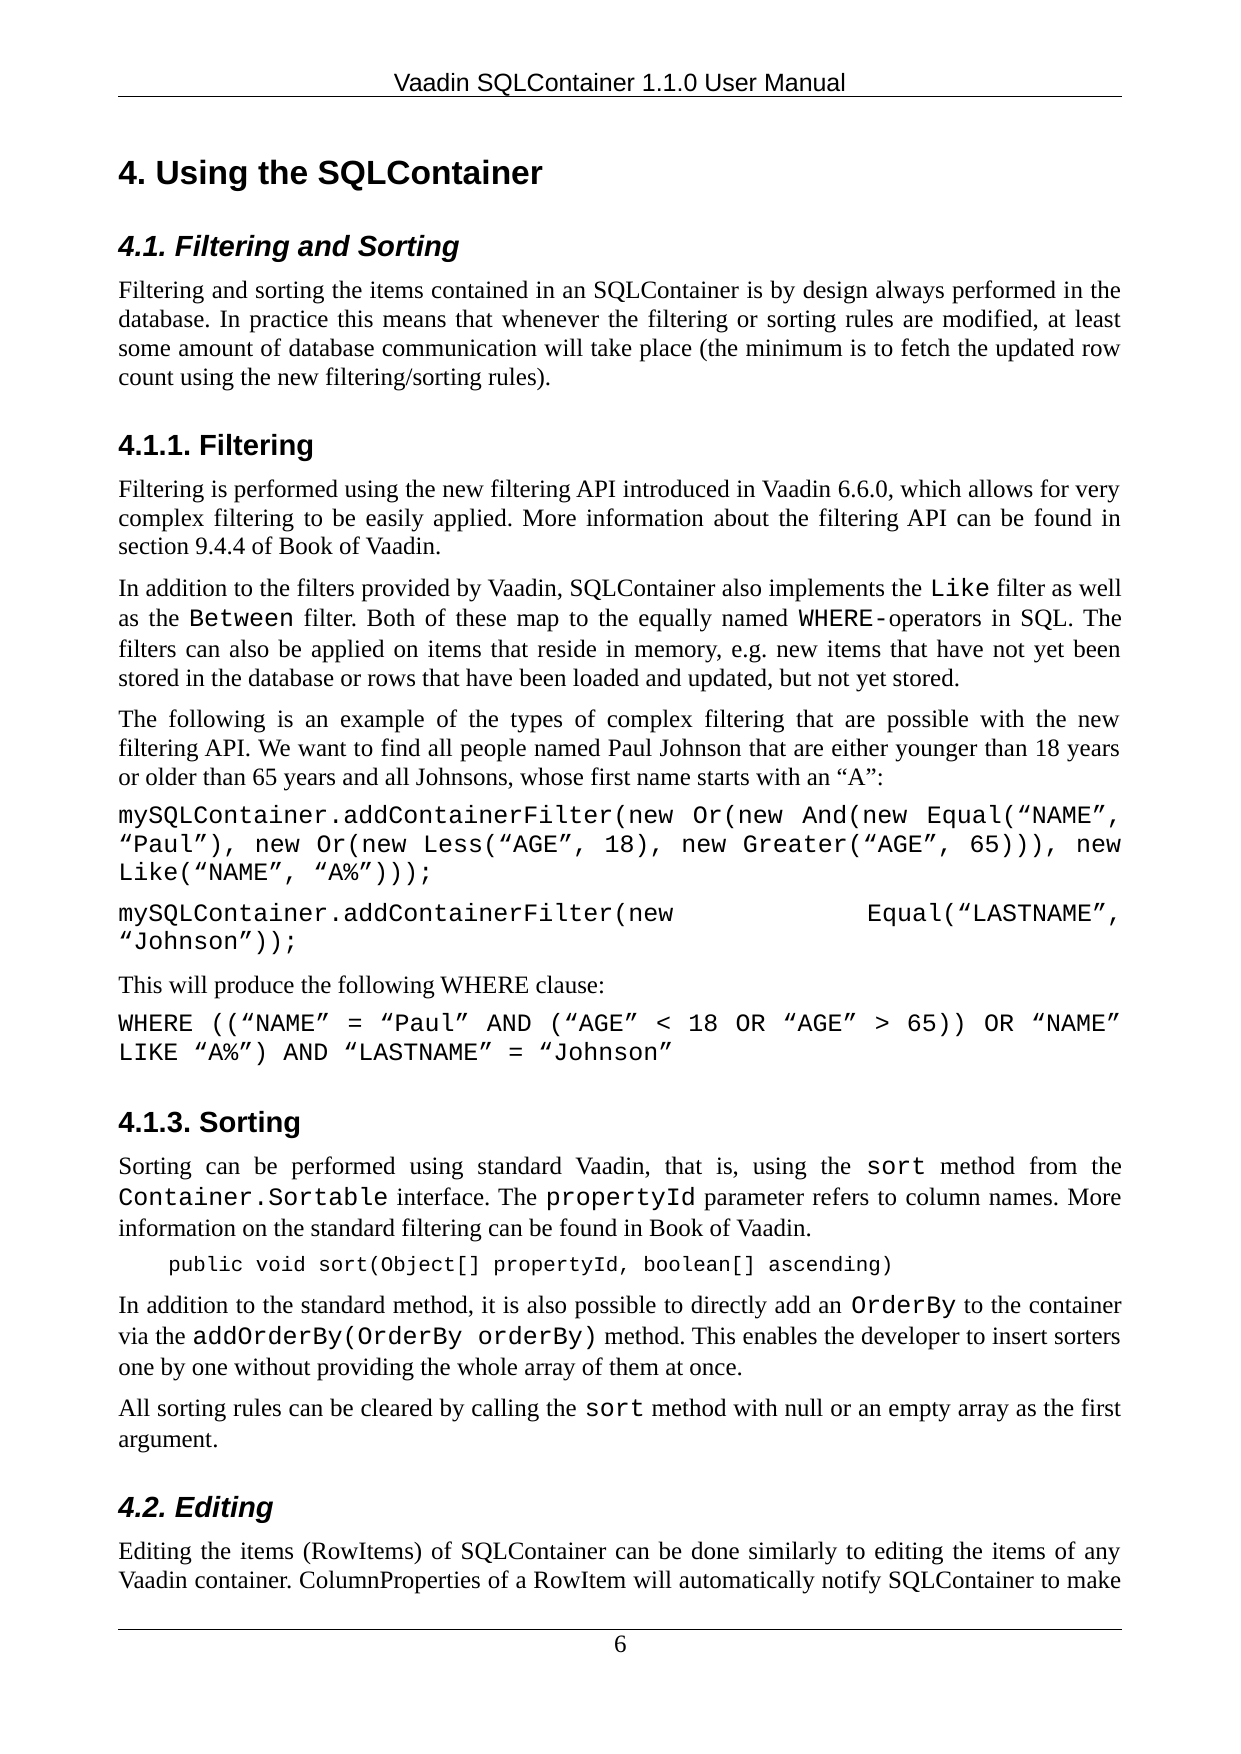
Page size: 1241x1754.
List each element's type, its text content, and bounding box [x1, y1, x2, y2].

text Sorting can be performed using standard Vaadin, that is, using the sort method from the Container.Sortable interface. The propertyId parameter refers to column names. More information on the standard filtering can be found in Book of Vaadin. [118, 1151, 1122, 1242]
text mySQLContainer.addContainerFilter(new Equal(“LASTNAME”, “Johnson”)); [118, 901, 1122, 957]
text This will produce the following WHERE clause: [118, 970, 1122, 998]
text public void sort(Object[] propertyId, boolean[] ascending) [118, 1254, 1122, 1278]
text All sorting rules can be cleared by calling the sort method with null or an empty array as the first argument. [118, 1393, 1122, 1453]
text Filtering and sorting the items contained in an SQLContainer is by design always performed in the database. In practice this means that whenever the filtering or sorting rules are modified, at least some amount of database communication will take place (the minimum is to fetch the updated row count using the new filtering/sorting rules). [118, 275, 1122, 390]
text WHERE ((“NAME” = “Paul” AND (“AGE” < 18 OR “AGE” > 65)) OR “NAME” LIKE “A%”) AND “LASTNAME” = “Johnson” [118, 1011, 1122, 1068]
text mySQLContainer.addContainerFilter(new Or(new And(new Equal(“NAME”, “Paul”), new Or(new Less(“AGE”, 18), new Greater(“AGE”, 65))), new Like(“NAME”, “A%”))); [118, 803, 1122, 888]
text In addition to the filters provided by Vaadin, SQLContainer also implements the Like filter as well as the Between filter. Both of these map to the equally named WHERE-operators in SQL. The filters can also be applied on items that reside in memory, e.g. new items that have not yet been stored in the database or rows that have been loaded and updated, but not yet stored. [118, 573, 1122, 692]
text Editing the items (RowItems) of SQLContainer can be done similarly to editing the items of any Vaadin container. ColumnProperties of a RowItem will automatically notify SQLContainer to make [118, 1536, 1122, 1594]
subtitle 4.2. Editing [118, 1490, 1122, 1524]
text In addition to the standard method, it is also possible to directly add an OrderBy to the container via the addOrderBy(OrderBy orderBy) method. This enables the developer to insert sorters one by one without providing the whole array of them at once. [118, 1290, 1122, 1381]
text Filtering is performed using the new filtering API introduced in Vaadin 6.6.0, which allows for very complex filtering to be easily applied. More information about the filtering API can be found in section 9.4.4 of Book of Vaadin. [118, 474, 1122, 560]
subtitle 4. Using the SQLContainer [118, 153, 1122, 192]
subtitle 4.1.1. Filtering [118, 428, 1122, 461]
text The following is an example of the types of complex filtering that are possible with the new filtering API. We want to find all people named Paul Johnson that are either younger than 18 years or older than 65 years and all Johnsons, whose first name starts with an “A”: [118, 704, 1122, 791]
subtitle 4.1. Filtering and Sorting [118, 229, 1122, 263]
subtitle 4.1.3. Sorting [118, 1105, 1122, 1139]
